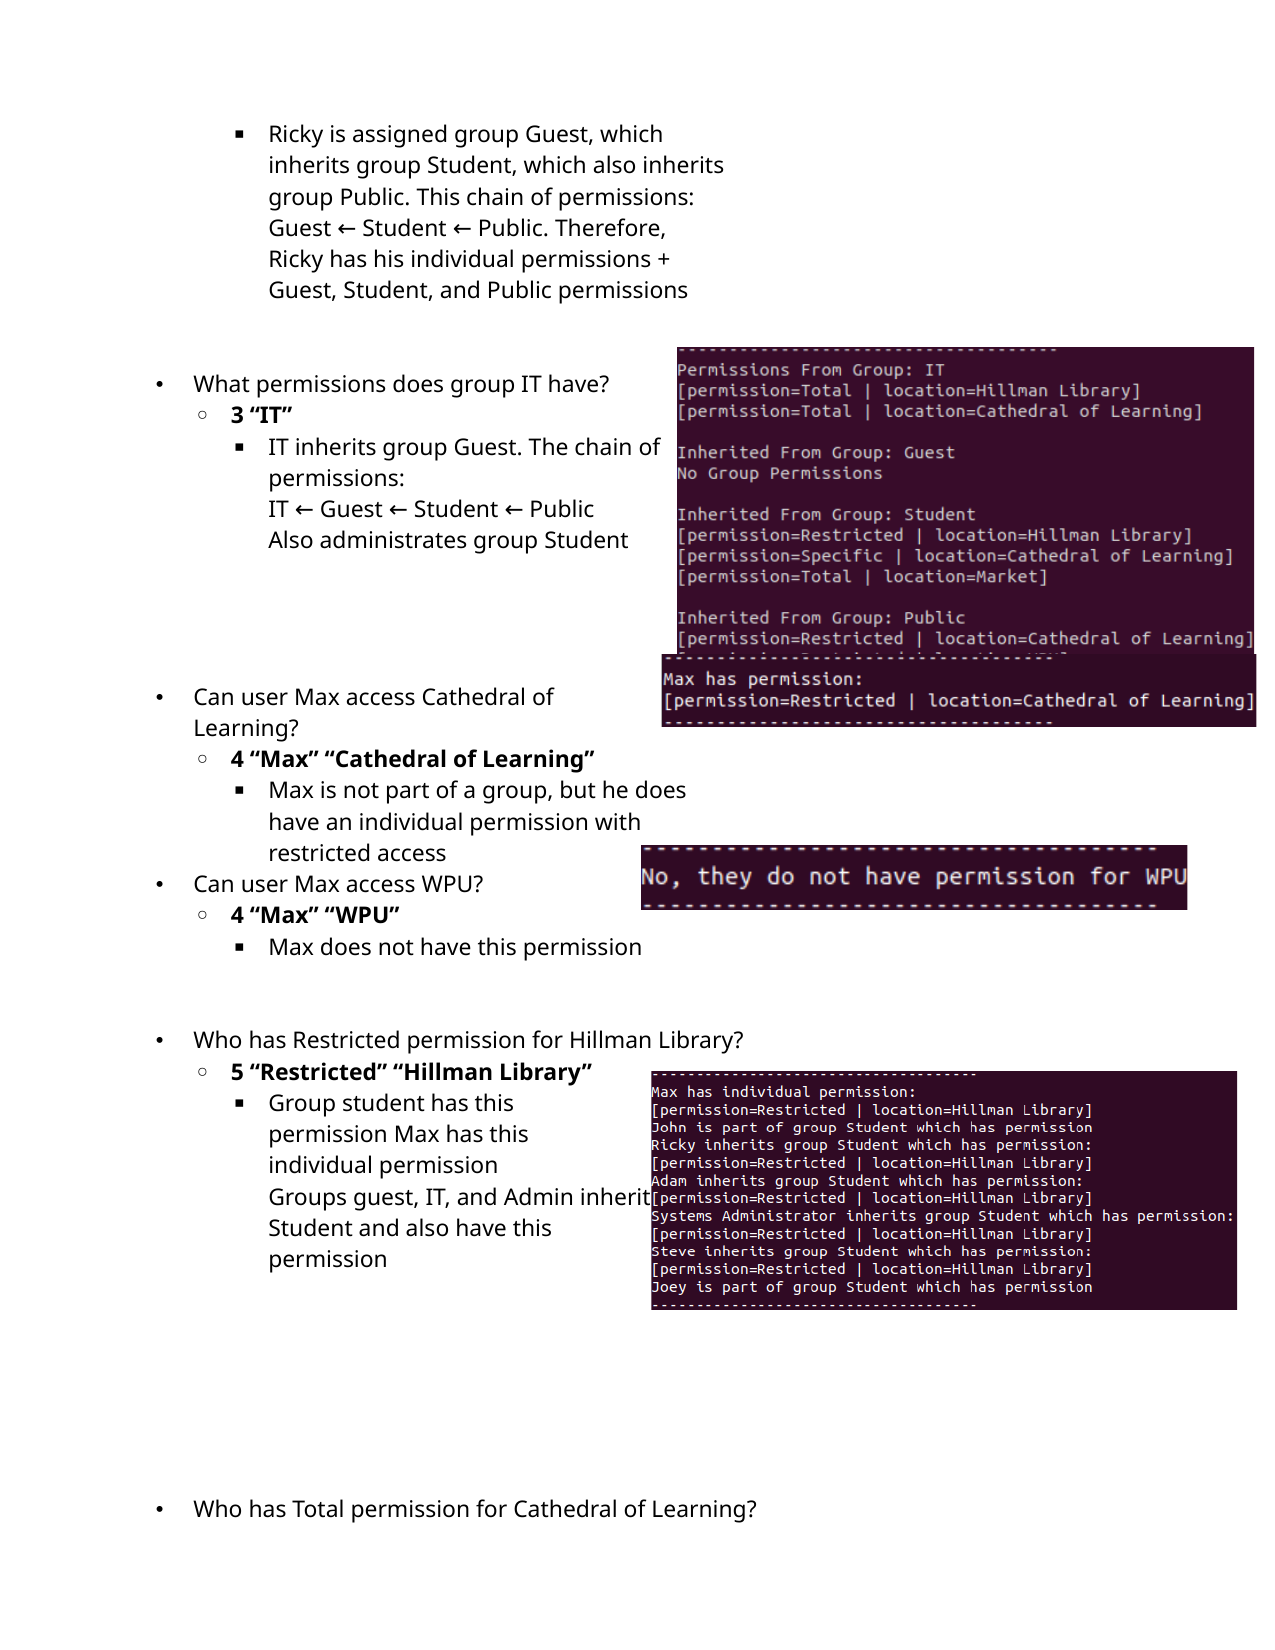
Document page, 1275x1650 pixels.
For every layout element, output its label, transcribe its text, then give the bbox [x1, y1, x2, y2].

list IT ← Guest ← Student ← Public [231, 493, 677, 524]
list 4 “Max” “WPU” [193, 899, 1157, 931]
picture [661, 347, 1257, 727]
list Also administrates group Student [231, 524, 677, 556]
list Max is not part of a group, but he does [231, 774, 1157, 806]
list Max does not have this permission [231, 931, 1157, 962]
picture [651, 1071, 1238, 1310]
list individual permission [231, 1149, 651, 1181]
list Who has Restricted permission for Hillman Library? [156, 1024, 1157, 1056]
list Can user Max access Cathedral of Learning? [156, 681, 1157, 743]
list 4 “Max” “Cathedral of Learning” [193, 743, 1157, 774]
list 5 “Restricted” “Hillman Library” [193, 1056, 1157, 1087]
list restricted access [231, 837, 1157, 868]
list Who has Total permission for Cathedral of Learning? [156, 1493, 1157, 1524]
list permission Max has this [231, 1118, 651, 1149]
list Ricky is assigned group Guest, which [231, 118, 1157, 149]
picture [641, 845, 1188, 910]
list IT inherits group Guest. The chain of [231, 431, 677, 462]
list Groups guest, IT, and Admin inherit [231, 1181, 651, 1212]
list have an individual permission with [231, 806, 1157, 837]
list Ricky has his individual permissions + [231, 243, 1157, 274]
list Student and also have this permission [231, 1212, 651, 1274]
list 3 “IT” [193, 399, 677, 431]
list permissions: [231, 462, 677, 493]
list Guest ← Student ← Public. Therefore, [231, 212, 1157, 243]
list What permissions does group IT have? [156, 368, 677, 399]
list Guest, Student, and Public permissions [231, 274, 1157, 306]
list Group student has this [231, 1087, 651, 1118]
list Can user Max access WPU? [156, 868, 641, 899]
list group Public. This chain of permissions: [231, 181, 1157, 212]
list inherits group Student, which also inherits [231, 149, 1157, 181]
